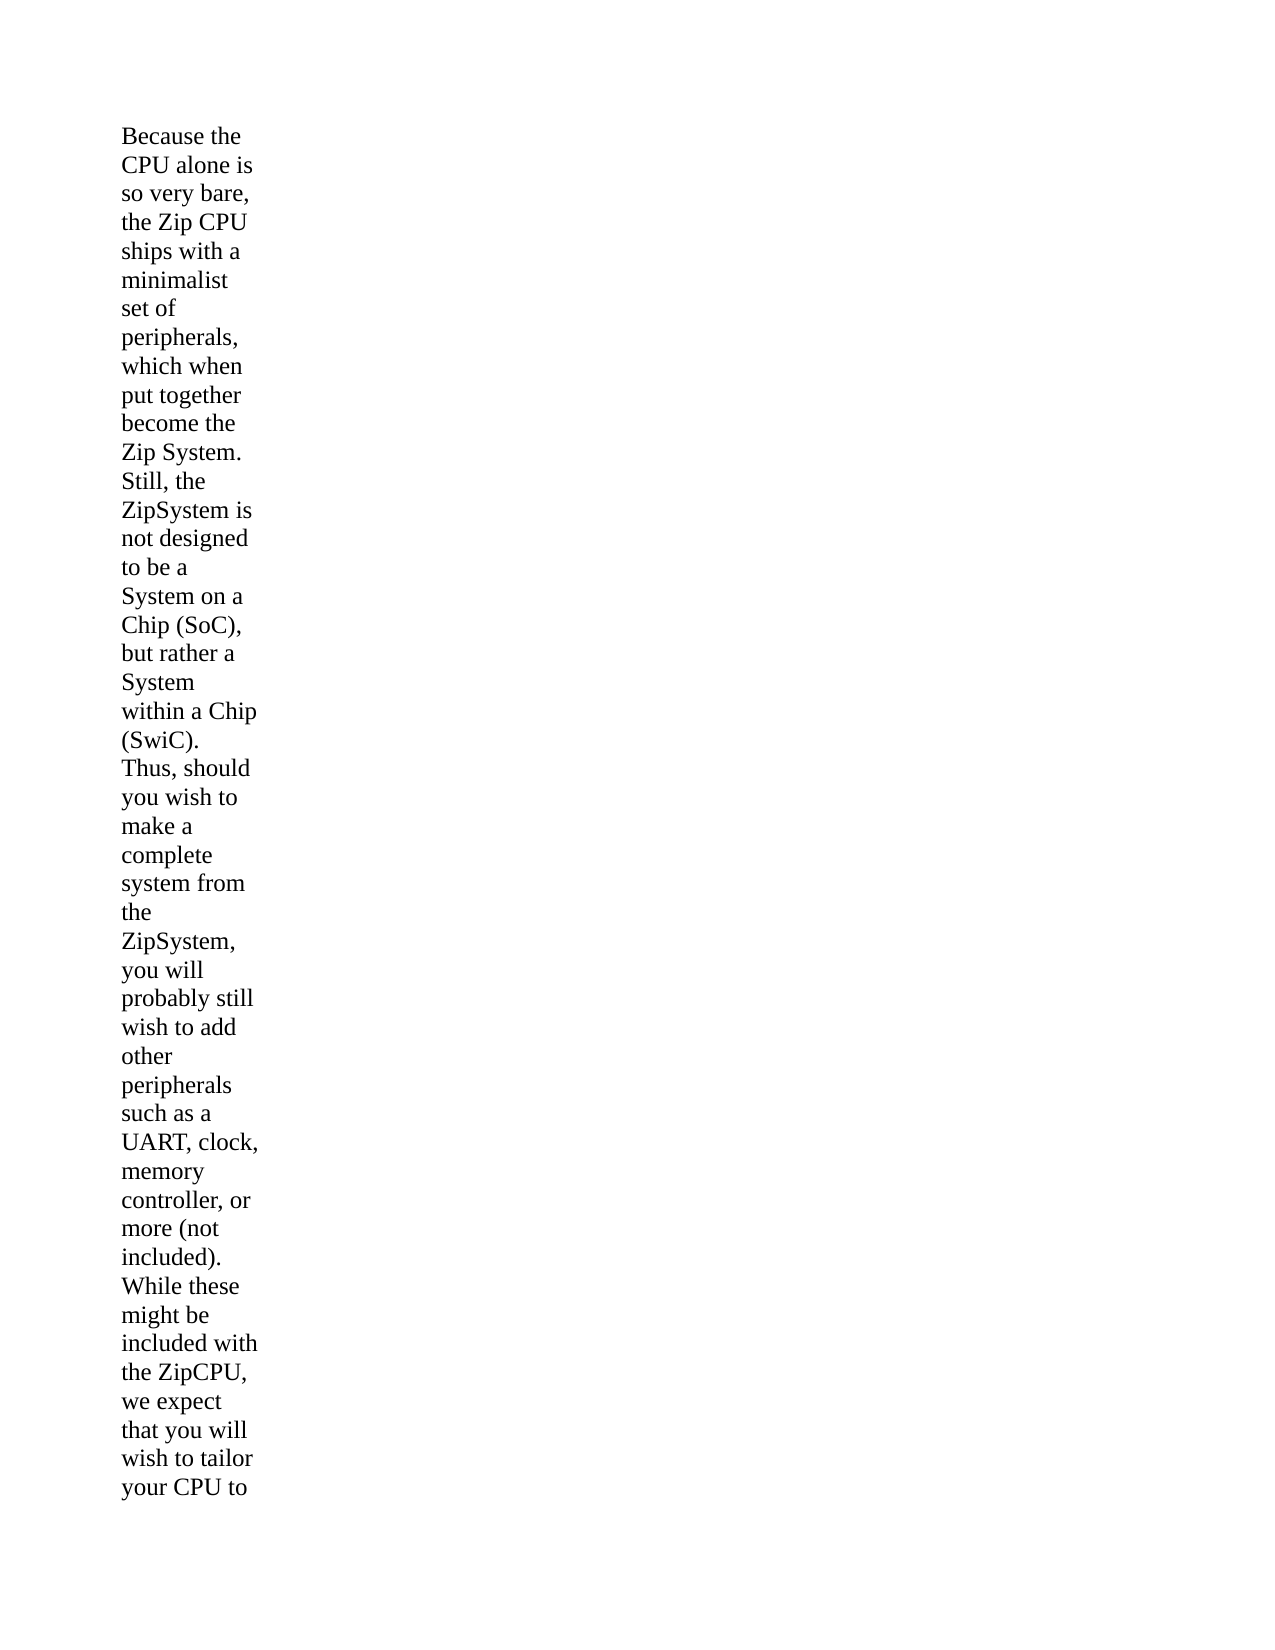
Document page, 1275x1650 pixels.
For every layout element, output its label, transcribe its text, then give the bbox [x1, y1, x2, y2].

table_header [263, 118, 1275, 1504]
table_header Because the CPU alone is so very bare, the Zip CPU ships with a minimalist set of peripherals, which when put together become the Zip System. Still, the ZipSystem is not designed to be a System on a Chip (SoC), but rather a System within a Chip (SwiC). Thus, should you wish to make a complete system from the ZipSystem, you will probably still wish to add other peripherals such as a UART, clock, memory controller, or more (not included). While these might be included with the ZipCPU, we expect that you will wish to tailor your CPU to [118, 118, 263, 1504]
